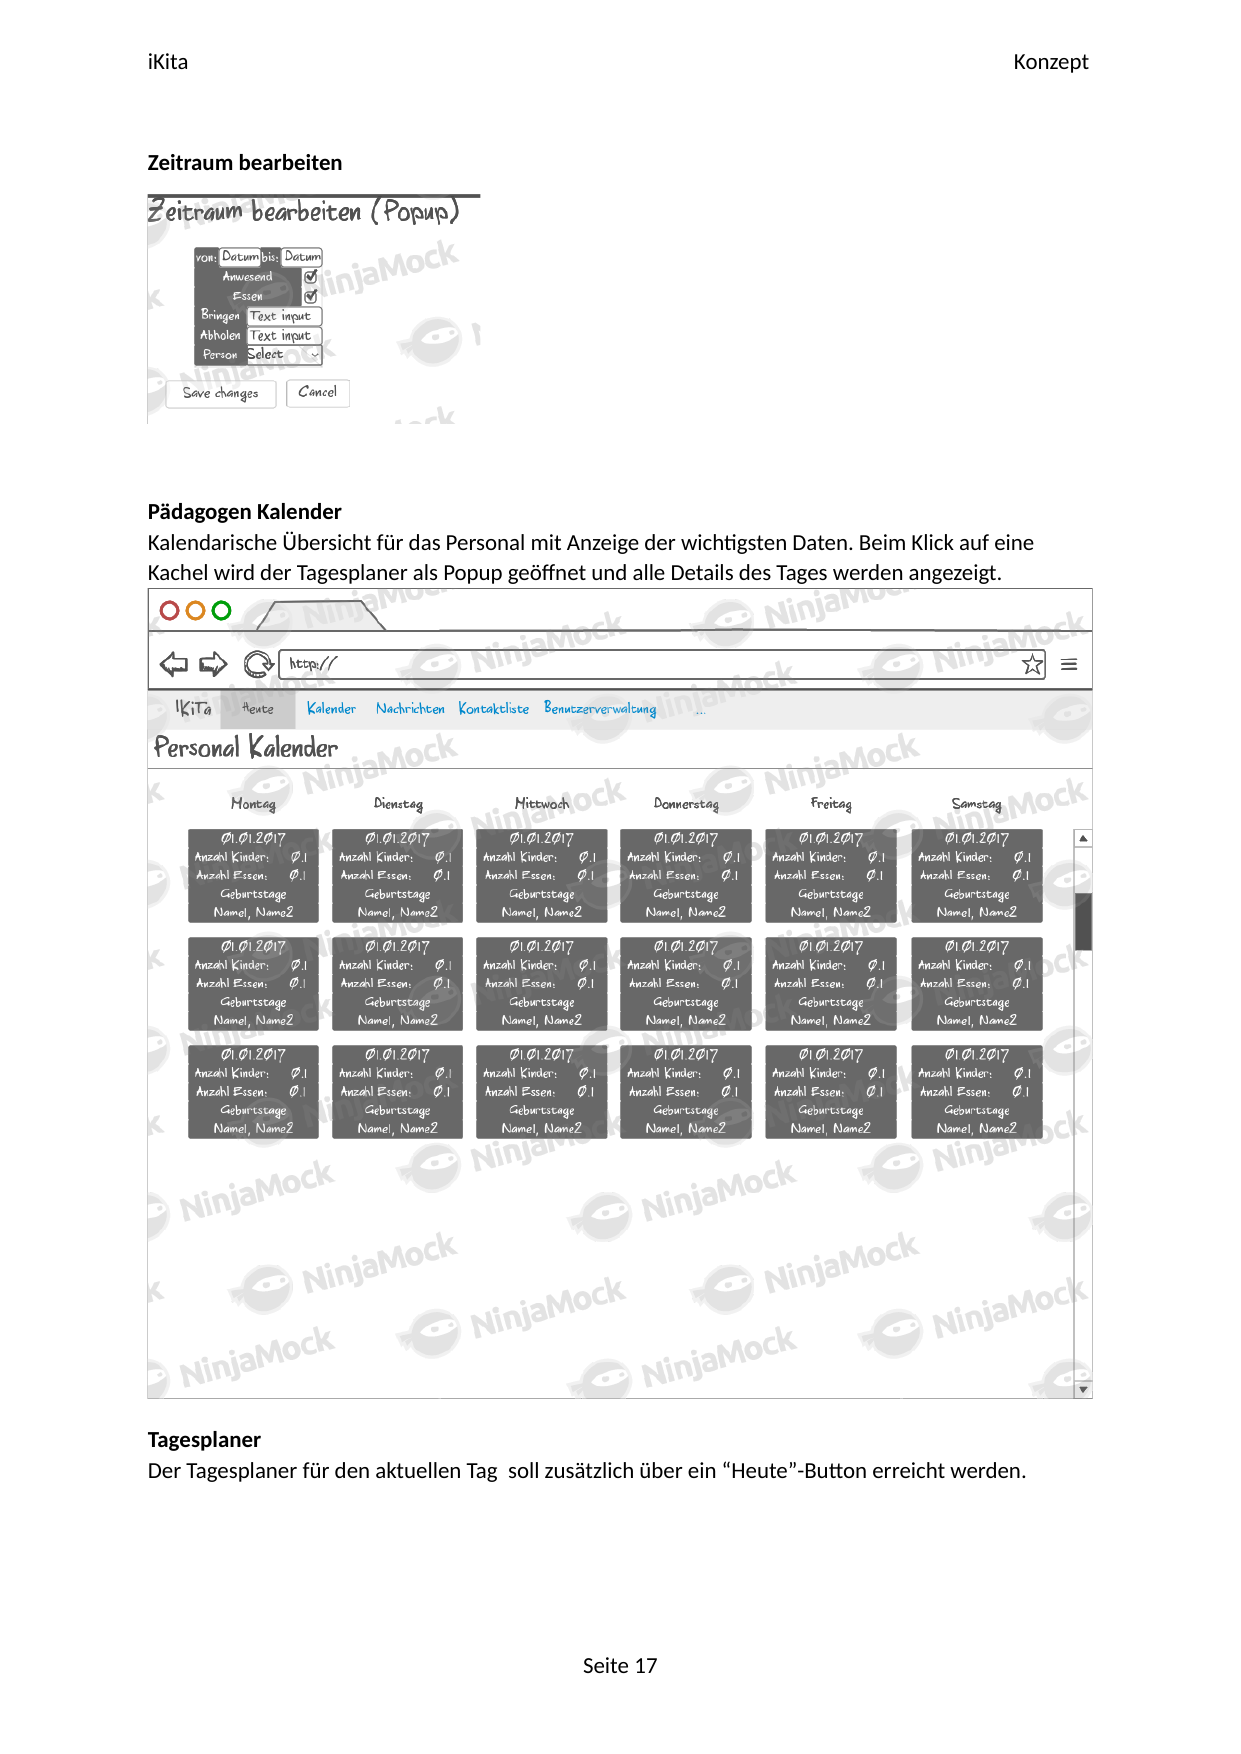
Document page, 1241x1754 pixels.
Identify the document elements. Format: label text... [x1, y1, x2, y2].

subtitle Tagesplaner [148, 1426, 1093, 1454]
subtitle Pädagogen Kalender [148, 497, 1093, 525]
text Kalendarische Übersicht für das Personal mit Anzeige der wichtigsten Daten. Beim Klick auf eine Kachel wird der Tagesplaner als Popup geöffnet und alle Details des Tages werden angezeigt. [148, 528, 1093, 588]
picture [147, 588, 1093, 1399]
text Der Tagesplaner für den aktuellen Tag soll zusätzlich über ein “Heute”-Button erreicht werden. [148, 1456, 1093, 1484]
text Zeitraum bearbeiten [148, 148, 1093, 176]
